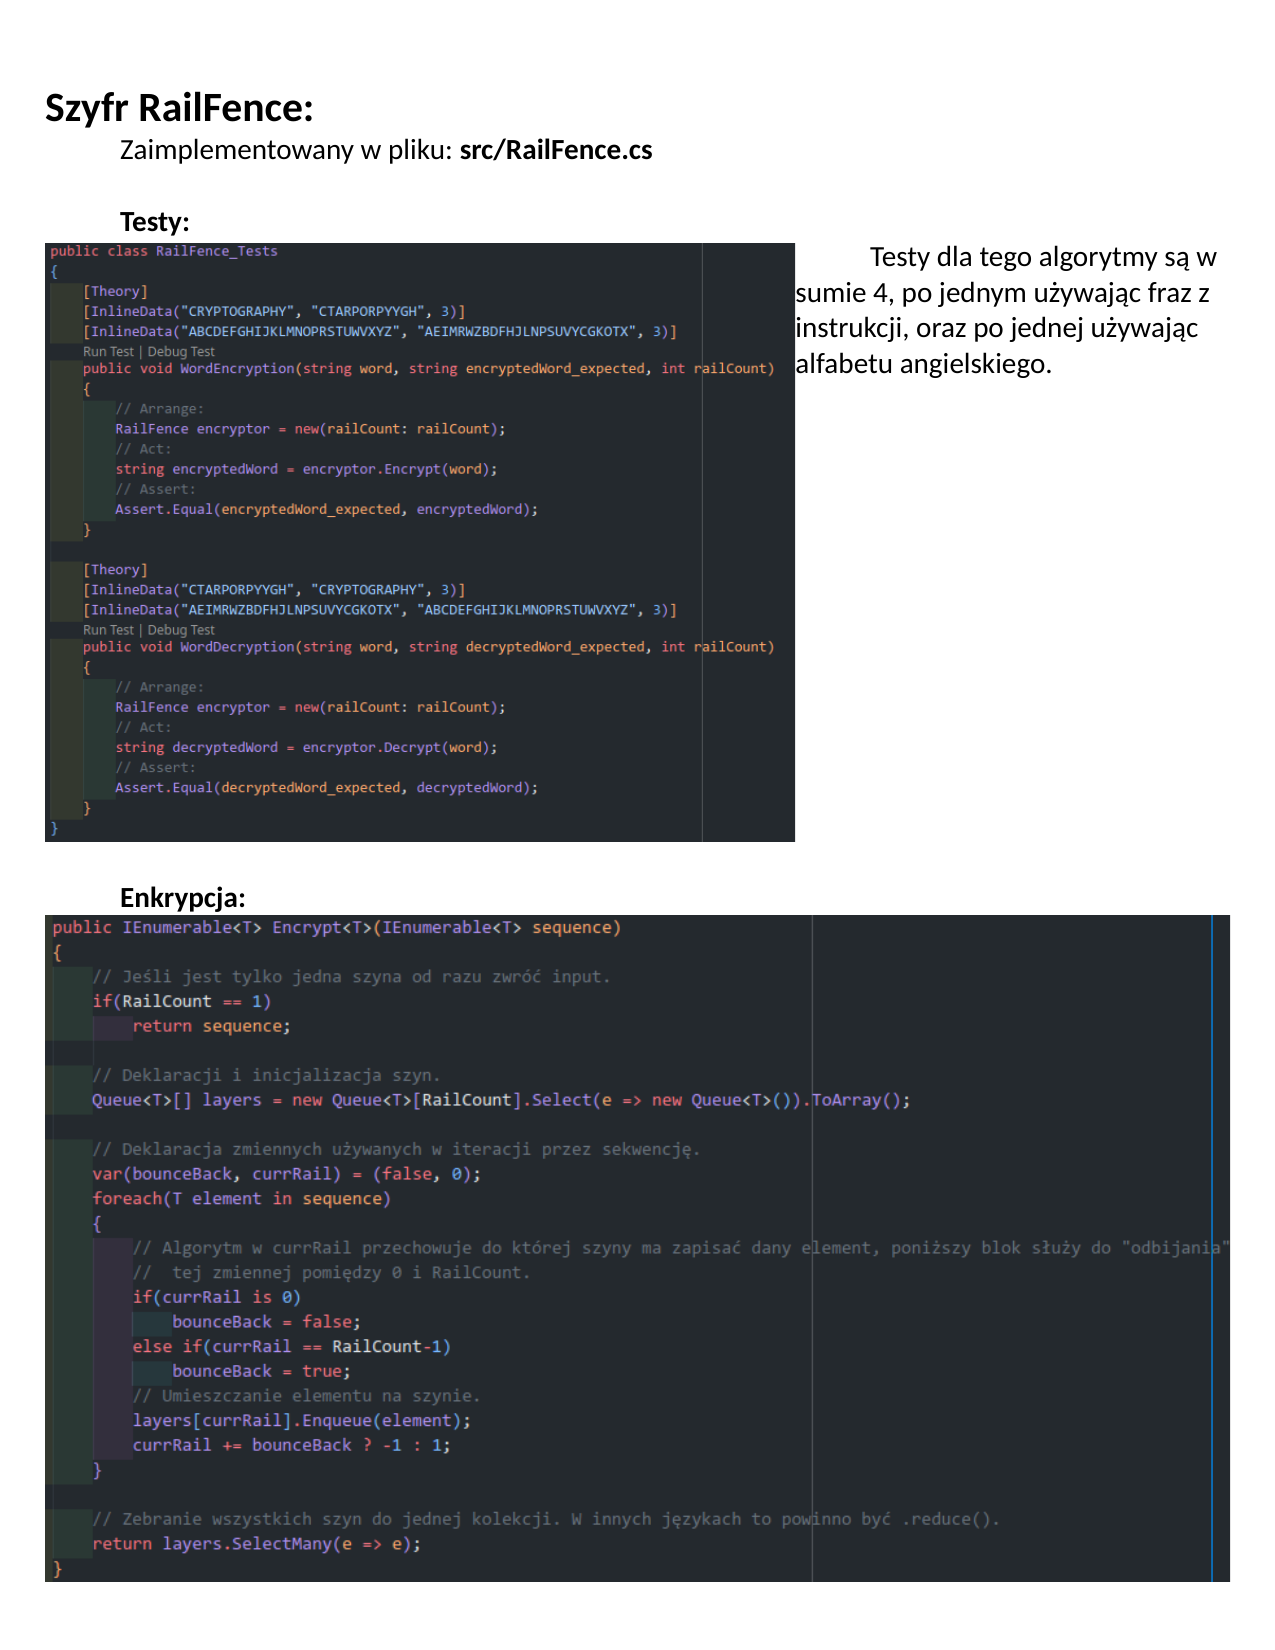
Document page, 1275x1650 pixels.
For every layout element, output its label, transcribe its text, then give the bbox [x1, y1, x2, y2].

picture [45, 915, 1230, 1582]
text Testy: [45, 203, 1230, 238]
text Szyfr RailFence: [45, 81, 1230, 131]
text Testy dla tego algorytmy są w sumie 4, po jednym używając fraz z instrukcji, oraz po jednej używając alfabetu angielskiego. [45, 238, 1230, 381]
text Zaimplementowany w pliku: src/RailFence.cs [45, 131, 1230, 167]
picture [45, 243, 796, 842]
text Enkrypcja: [45, 879, 1230, 915]
